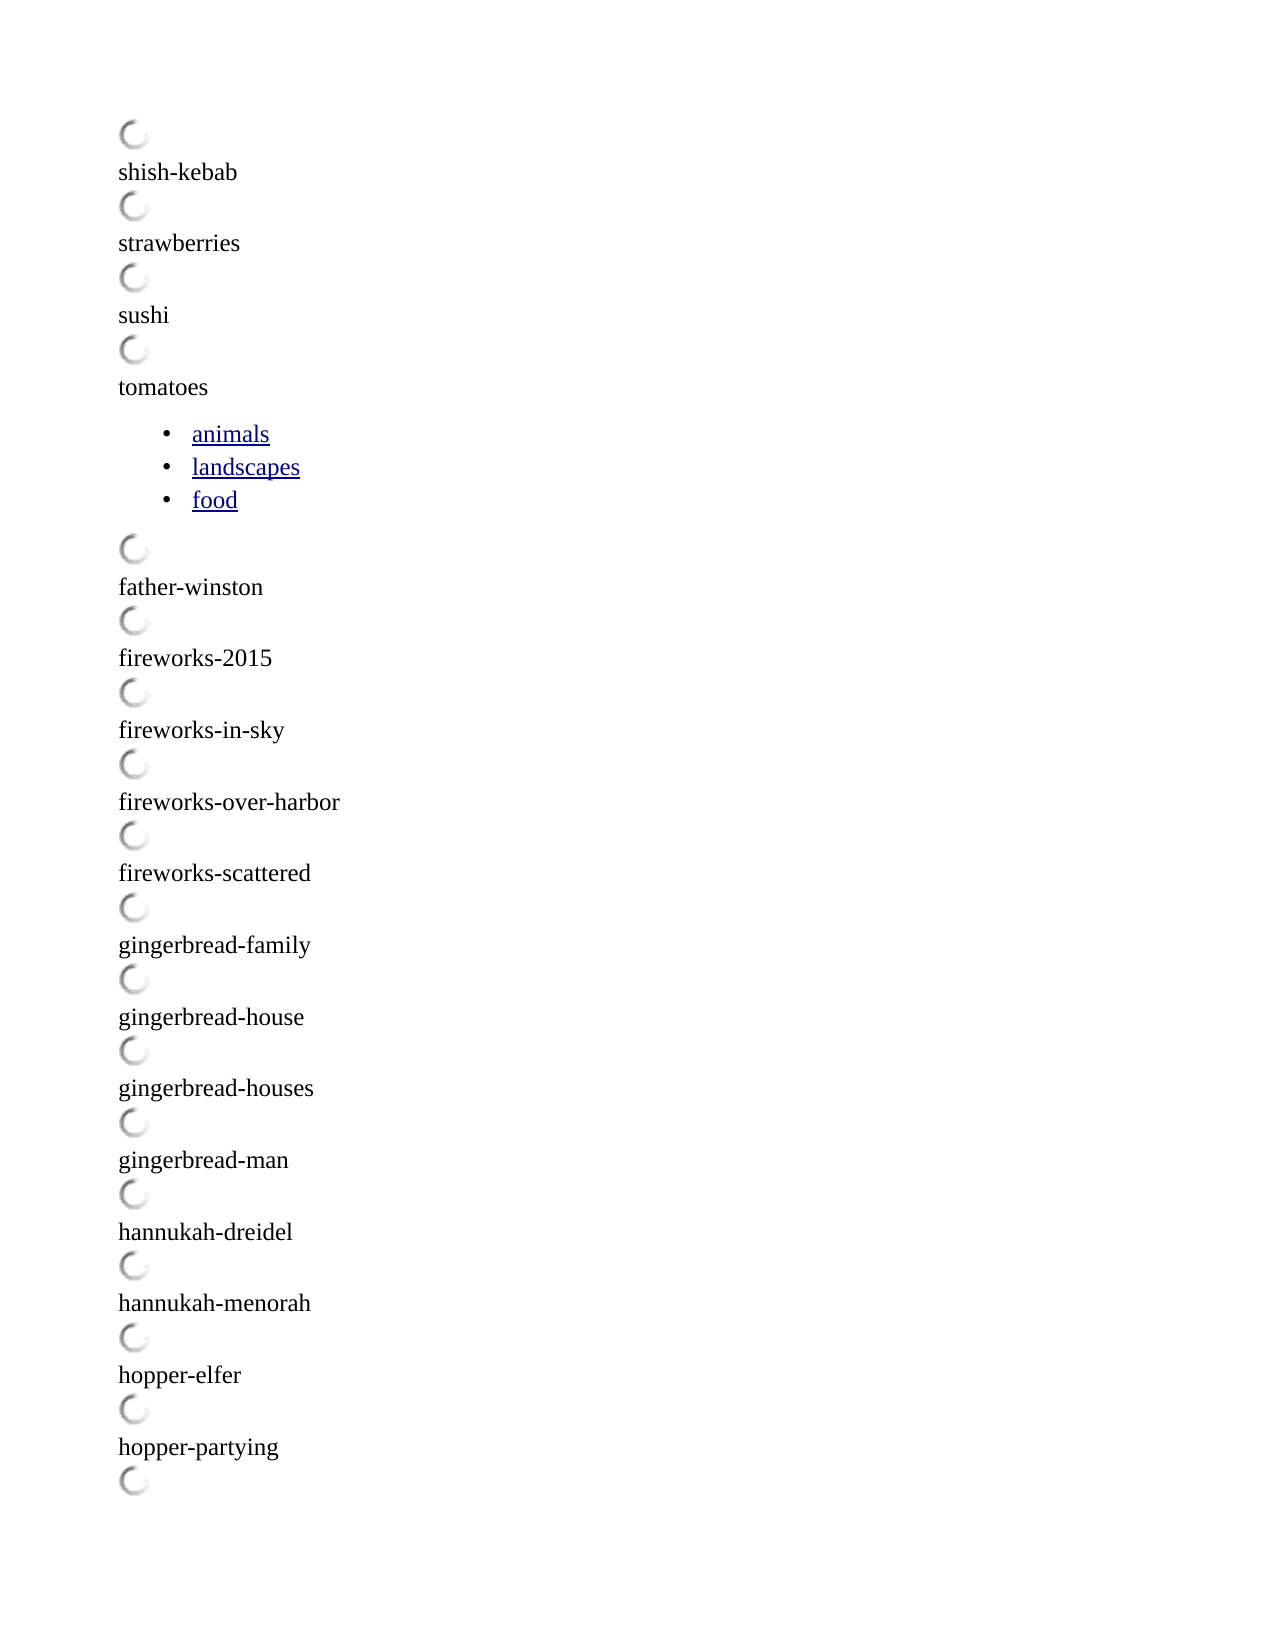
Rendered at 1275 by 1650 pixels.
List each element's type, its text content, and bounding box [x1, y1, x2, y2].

text strawberries [118, 228, 1157, 257]
text hopper-partying [118, 1432, 1157, 1460]
list animals [162, 419, 1157, 448]
text fireworks-2015 [118, 643, 1157, 672]
text gingerbread-house [118, 1002, 1157, 1030]
picture [118, 189, 153, 225]
picture [118, 676, 153, 711]
picture [118, 333, 153, 368]
text gingerbread-man [118, 1145, 1157, 1174]
text sushi [118, 300, 1157, 329]
text shish-kebab [118, 157, 1157, 186]
text tomatoes [118, 372, 1157, 401]
picture [118, 533, 153, 568]
text hannukah-menorah [118, 1288, 1157, 1317]
text gingerbread-family [118, 930, 1157, 959]
picture [118, 1249, 153, 1284]
picture [118, 1321, 153, 1356]
picture [118, 963, 153, 998]
picture [118, 1464, 153, 1499]
text hopper-elfer [118, 1360, 1157, 1389]
text hannukah-dreidel [118, 1217, 1157, 1245]
picture [118, 1178, 153, 1213]
picture [118, 604, 153, 639]
picture [118, 118, 153, 153]
text fireworks-over-harbor [118, 787, 1157, 815]
picture [118, 1106, 153, 1141]
picture [118, 891, 153, 926]
list food [162, 485, 1157, 514]
picture [118, 1393, 153, 1428]
text fireworks-in-sky [118, 715, 1157, 744]
picture [118, 819, 153, 854]
picture [118, 1034, 153, 1069]
text fireworks-scattered [118, 858, 1157, 887]
picture [118, 748, 153, 783]
text gingerbread-houses [118, 1073, 1157, 1102]
list landscapes [162, 452, 1157, 481]
text father-winston [118, 572, 1157, 600]
picture [118, 261, 153, 296]
